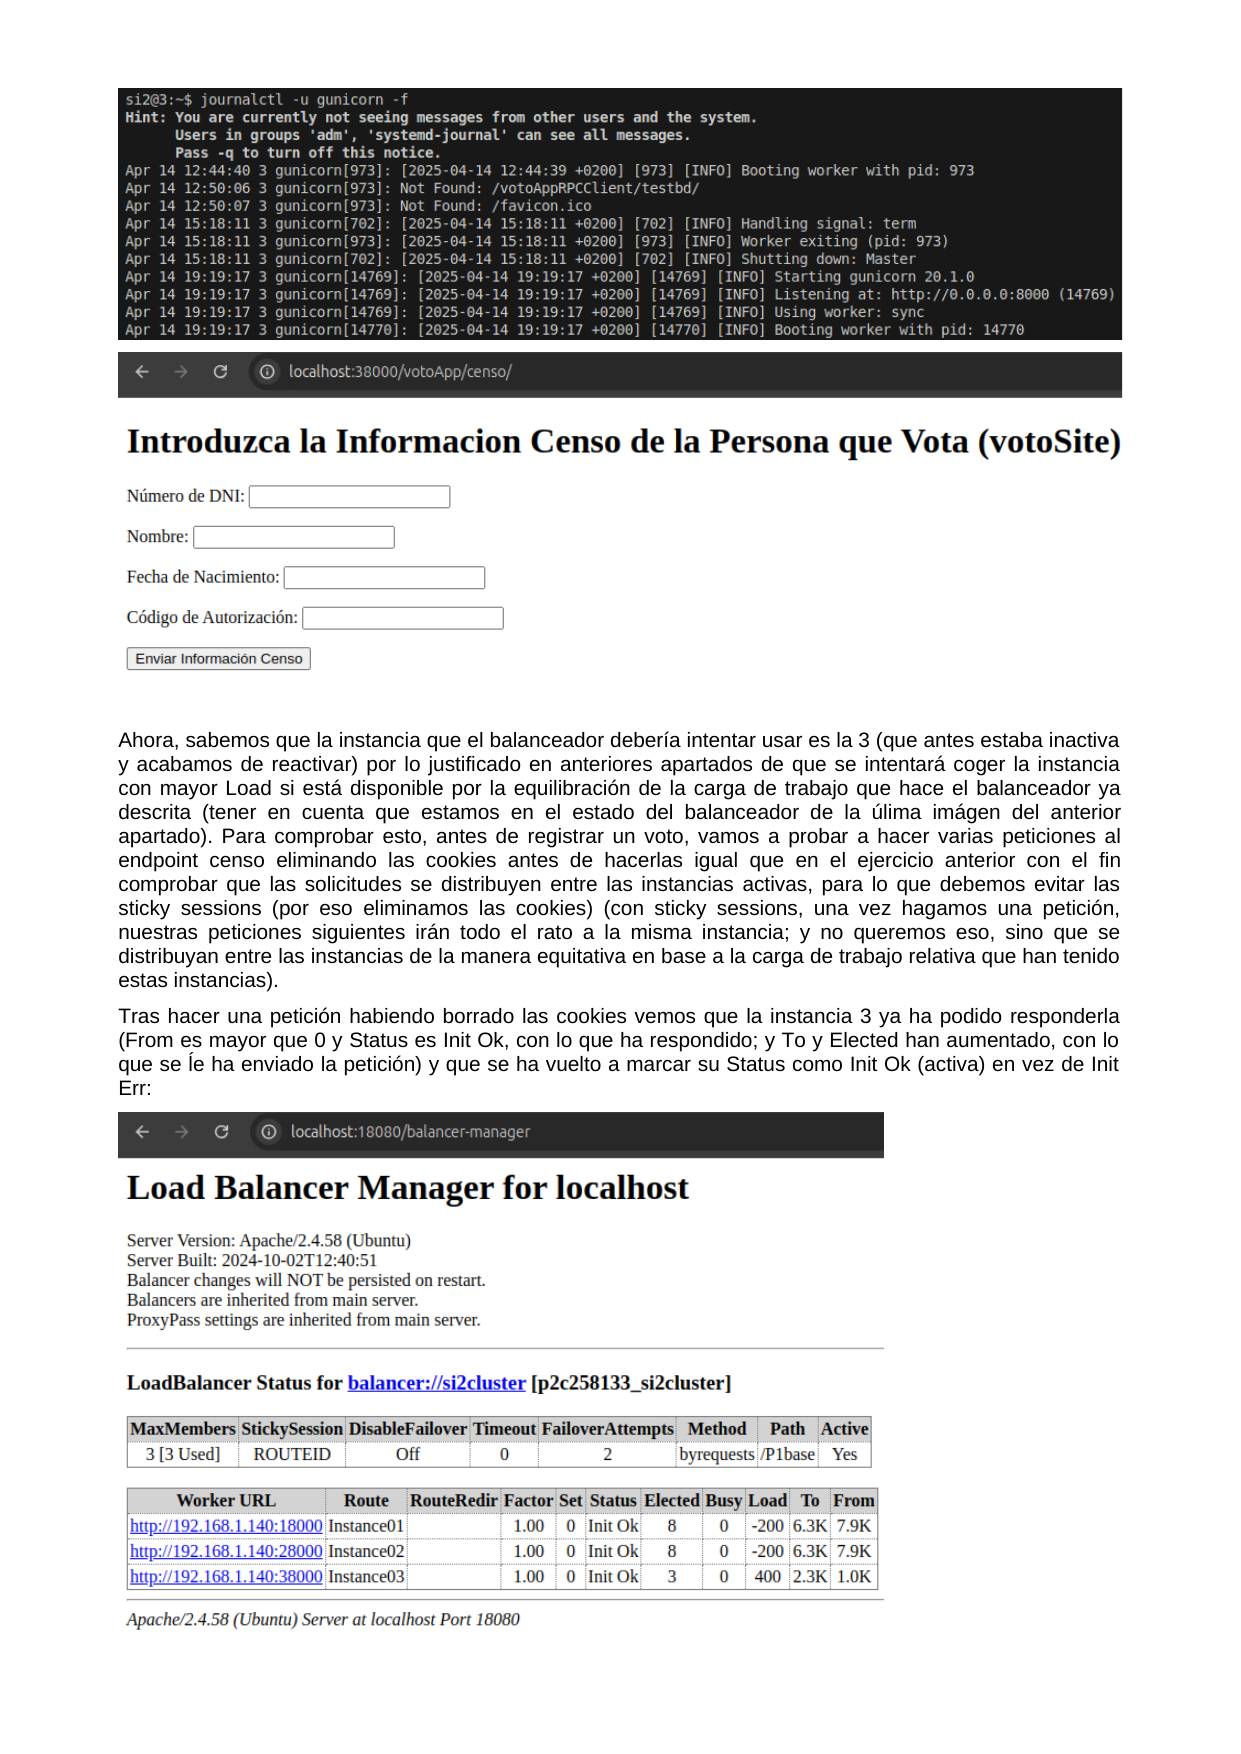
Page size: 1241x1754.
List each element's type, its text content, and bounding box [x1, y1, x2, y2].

text Ahora, sabemos que la instancia que el balanceador debería intentar usar es la 3 (que antes estaba inactiva y acabamos de reactivar) por lo justificado en anteriores apartados de que se intentará coger la instancia con mayor Load si está disponible por la equilibración de la carga de trabajo que hace el balanceador ya descrita (tener en cuenta que estamos en el estado del balanceador de la úlima imágen del anterior apartado). Para comprobar esto, antes de registrar un voto, vamos a probar a hacer varias peticiones al endpoint censo eliminando las cookies antes de hacerlas igual que en el ejercicio anterior con el fin comprobar que las solicitudes se distribuyen entre las instancias activas, para lo que debemos evitar las sticky sessions (por eso eliminamos las cookies) (con sticky sessions, una vez hagamos una petición, nuestras peticiones siguientes irán todo el rato a la misma instancia; y no queremos eso, sino que se distribuyan entre las instancias de la manera equitativa en base a la carga de trabajo relativa que han tenido estas instancias). [118, 728, 1122, 992]
text Tras hacer una petición habiendo borrado las cookies vemos que la instancia 3 ya ha podido responderla (From es mayor que 0 y Status es Init Ok, con lo que ha respondido; y To y Elected han aumentado, con lo que se ĺe ha enviado la petición) y que se ha vuelto a marcar su Status como Init Ok (activa) en vez de Init Err: [118, 1004, 1122, 1100]
picture [118, 1112, 884, 1632]
picture [118, 352, 1123, 680]
picture [118, 88, 1123, 340]
